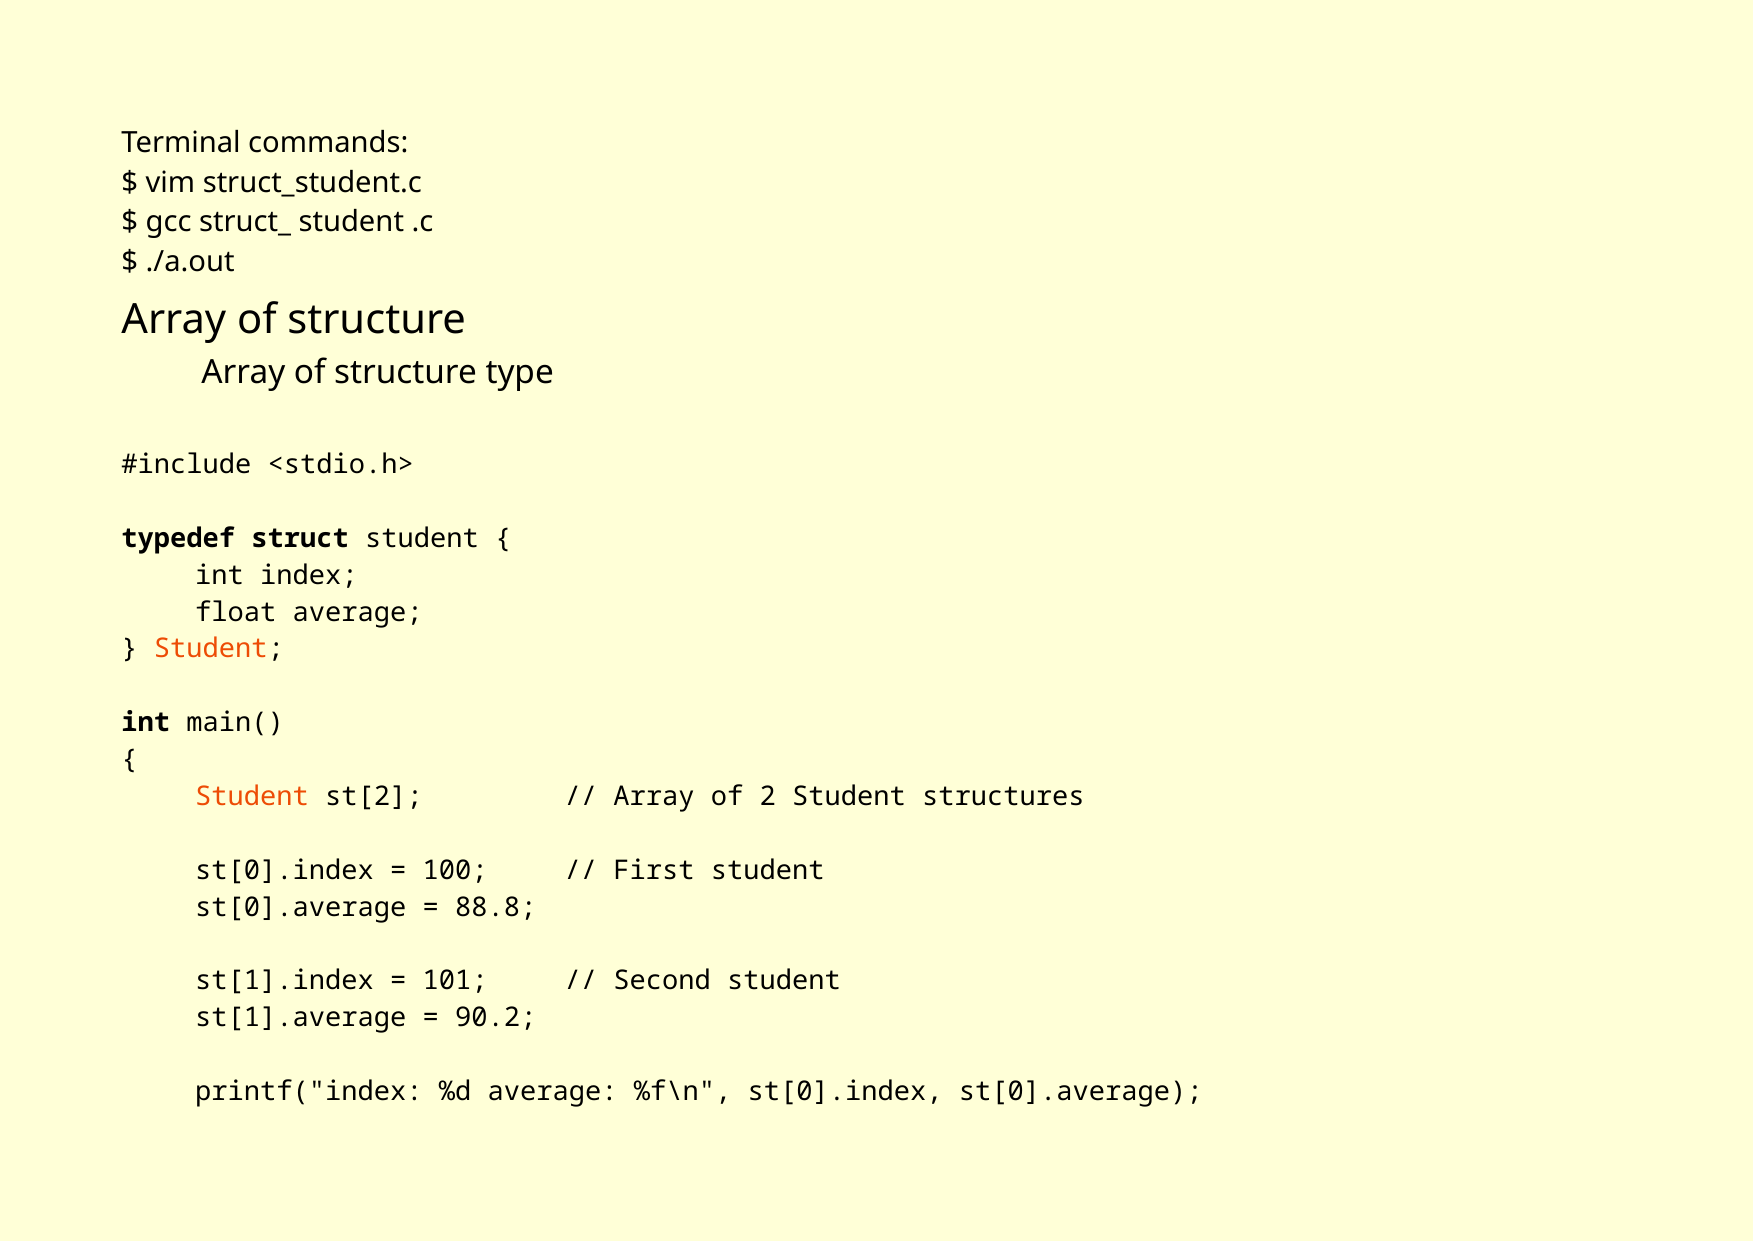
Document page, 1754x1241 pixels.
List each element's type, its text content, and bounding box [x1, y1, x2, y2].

text typedef struct student { [121, 518, 1632, 555]
text $ gcc struct_ student .c [121, 201, 1632, 240]
text printf("index: %d average: %f\n", st[0].index, st[0].average); [121, 1071, 1632, 1108]
text #include <stdio.h> [121, 444, 1632, 481]
text Student st[2]; // Array of 2 Student structures [121, 776, 1632, 813]
text Terminal commands: [121, 121, 1632, 161]
text st[1].index = 101; // Second student [121, 961, 1632, 998]
text float average; [121, 592, 1632, 629]
text int main() [121, 703, 1632, 739]
text int index; [121, 555, 1632, 592]
text Array of structure type [121, 348, 1632, 393]
text { [121, 739, 1632, 776]
text $ ./a.out [121, 240, 1632, 280]
text st[0].average = 88.8; [121, 887, 1632, 924]
text Array of structure [121, 280, 1632, 348]
text st[0].index = 100; // First student [121, 850, 1632, 887]
text } Student; [121, 629, 1632, 666]
text $ vim struct_student.c [121, 161, 1632, 201]
text st[1].average = 90.2; [121, 998, 1632, 1034]
